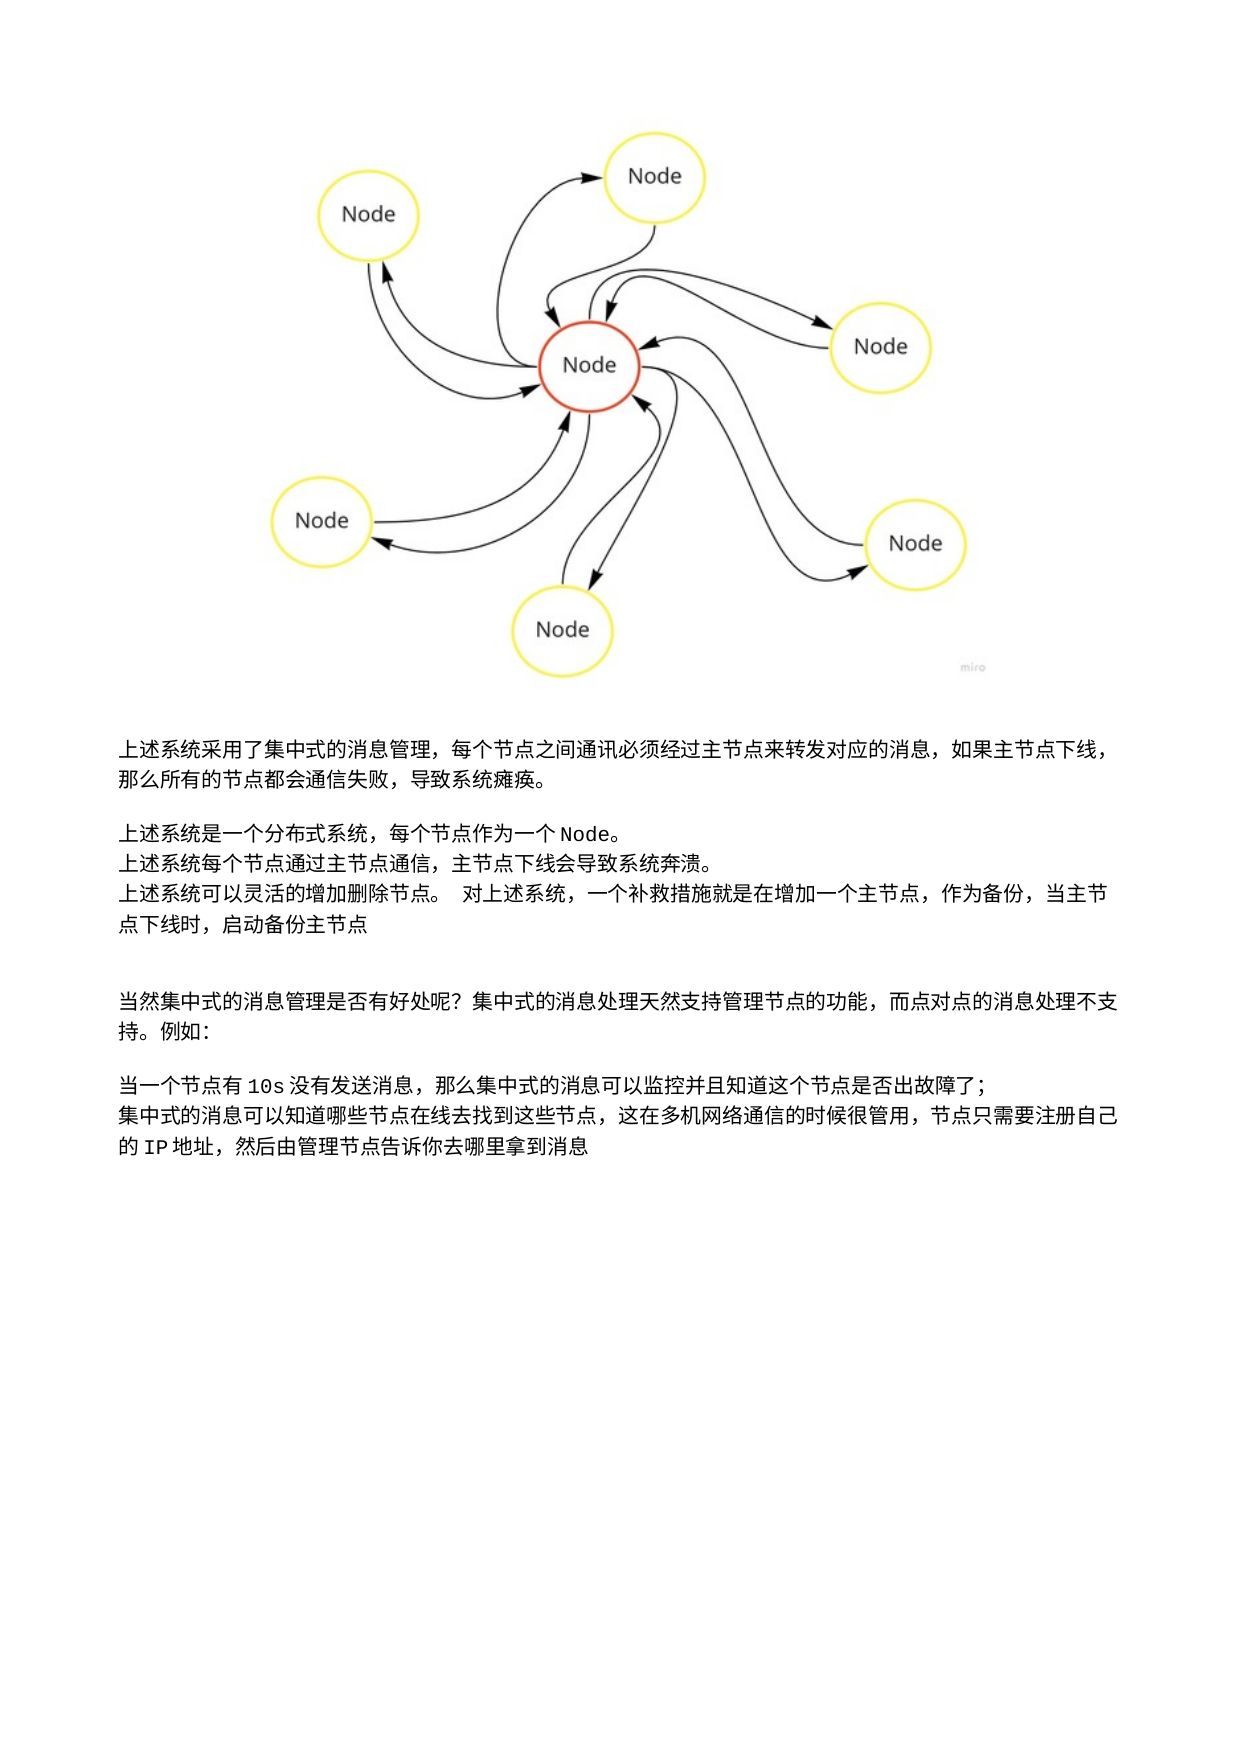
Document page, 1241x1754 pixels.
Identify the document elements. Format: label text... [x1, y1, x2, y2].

text 集中式的消息可以知道哪些节点在线去找到这些节点，这在多机网络通信的时候很管用，节点只需要注册自己的IP地址，然后由管理节点告诉你去哪里拿到消息 [118, 1100, 1122, 1160]
text 上述系统是一个分布式系统，每个节点作为一个Node。 [118, 817, 1122, 847]
text 上述系统每个节点通过主节点通信，主节点下线会导致系统奔溃。 [118, 847, 1122, 878]
text 当然集中式的消息管理是否有好处呢？集中式的消息处理天然支持管理节点的功能，而点对点的消息处理不支持。例如： [118, 985, 1122, 1046]
picture [237, 118, 1003, 689]
text 上述系统可以灵活的增加删除节点。 对上述系统，一个补救措施就是在增加一个主节点，作为备份，当主节点下线时，启动备份主节点 [118, 878, 1122, 938]
text 当一个节点有10s没有发送消息，那么集中式的消息可以监控并且知道这个节点是否出故障了； [118, 1069, 1122, 1100]
text 上述系统采用了集中式的消息管理，每个节点之间通讯必须经过主节点来转发对应的消息，如果主节点下线，那么所有的节点都会通信失败，导致系统瘫痪。 [118, 733, 1122, 793]
